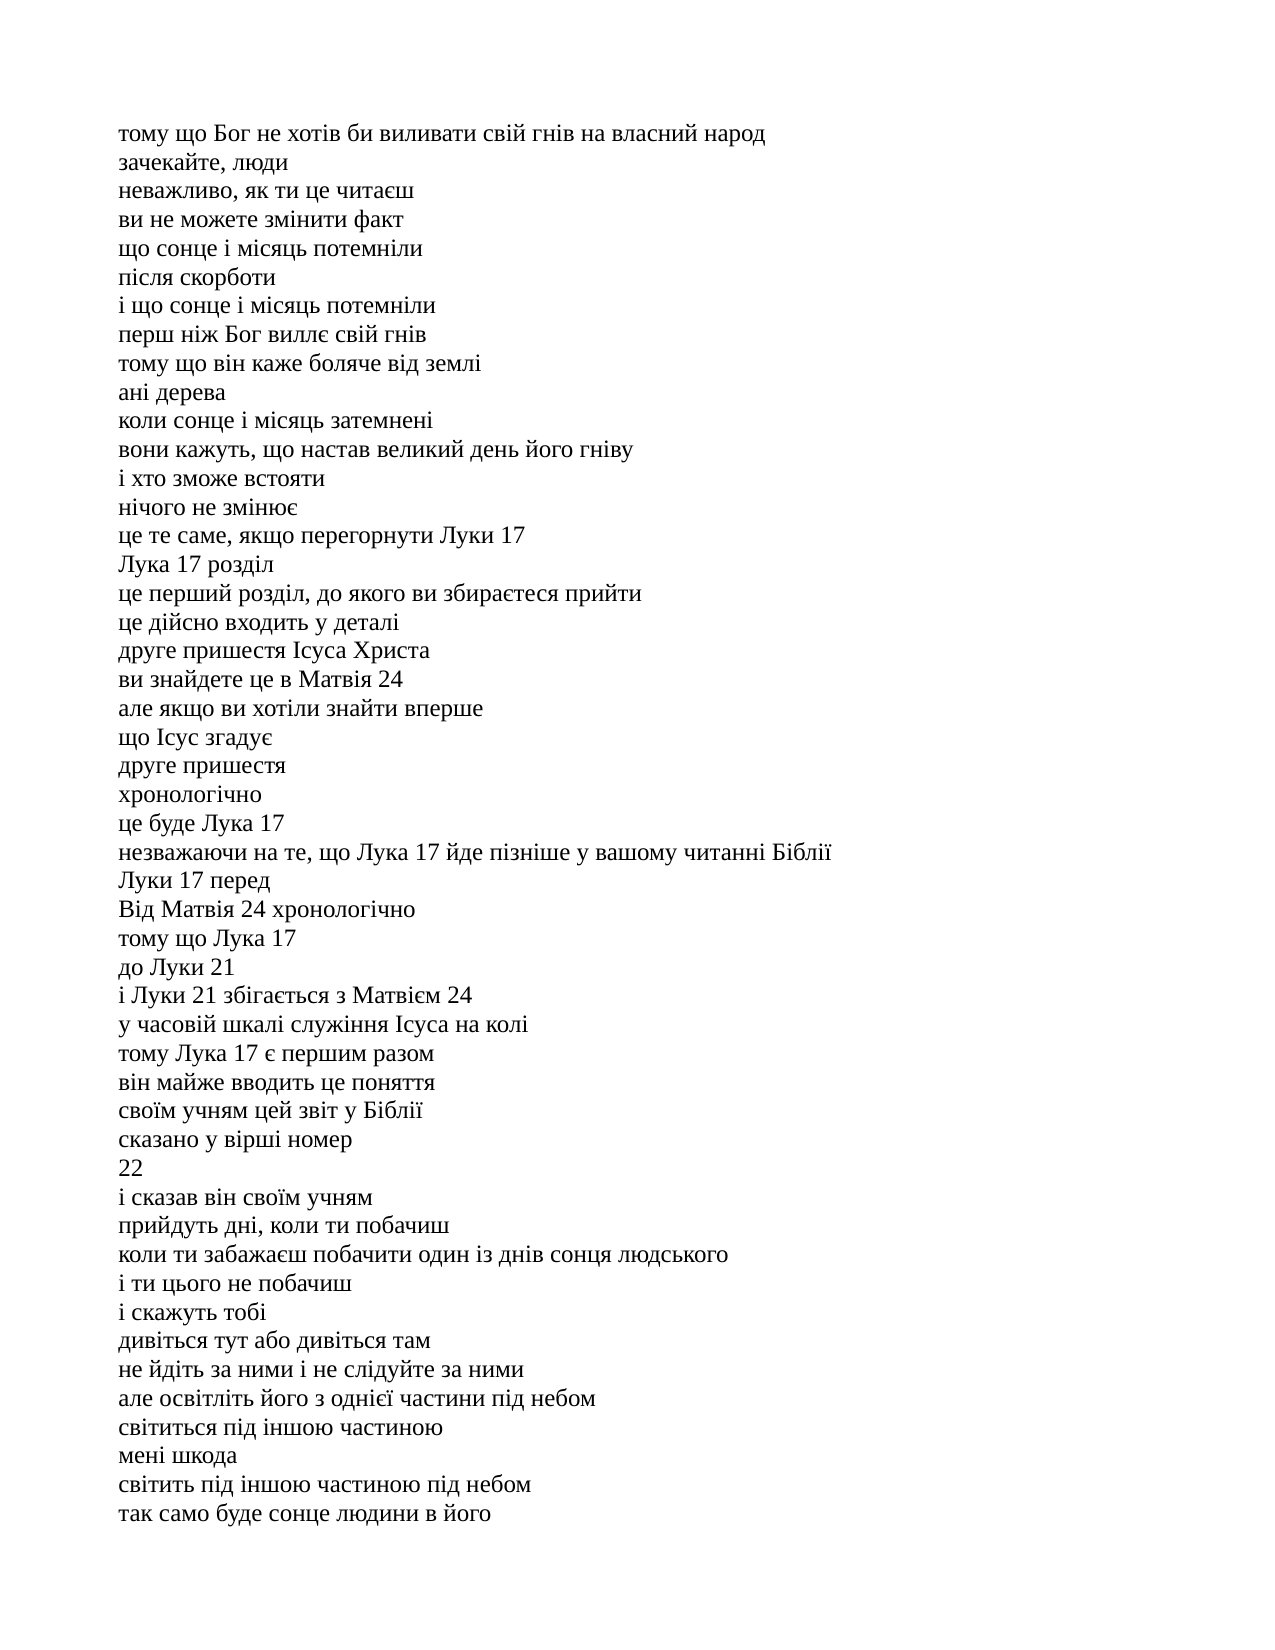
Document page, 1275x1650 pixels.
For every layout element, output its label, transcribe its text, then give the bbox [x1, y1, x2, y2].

text Лука 17 розділ [118, 549, 1157, 578]
text світить під іншою частиною під небом [118, 1469, 1157, 1498]
text так само буде сонце людини в його [118, 1498, 1157, 1527]
text що Ісус згадує [118, 722, 1157, 751]
text вони кажуть, що настав великий день його гніву [118, 434, 1157, 463]
text дивіться тут або дивіться там [118, 1326, 1157, 1354]
text і сказав він своїм учням [118, 1182, 1157, 1211]
text і що сонце і місяць потемніли [118, 291, 1157, 319]
text але якщо ви хотіли знайти вперше [118, 693, 1157, 722]
text сказано у вірші номер [118, 1124, 1157, 1153]
text 22 [118, 1153, 1157, 1182]
text після скорботи [118, 262, 1157, 291]
text тому що Бог не хотів би виливати свій гнів на власний народ [118, 118, 1157, 147]
text світиться під іншою частиною [118, 1412, 1157, 1441]
text тому що він каже боляче від землі [118, 348, 1157, 377]
text це буде Лука 17 [118, 808, 1157, 837]
text це перший розділ, до якого ви збираєтеся прийти [118, 578, 1157, 607]
text це дійсно входить у деталі [118, 607, 1157, 636]
text тому Лука 17 є першим разом [118, 1038, 1157, 1067]
text незважаючи на те, що Лука 17 йде пізніше у вашому читанні Біблії [118, 837, 1157, 866]
text до Луки 21 [118, 952, 1157, 981]
text коли сонце і місяць затемнені [118, 406, 1157, 434]
text не йдіть за ними і не слідуйте за ними [118, 1354, 1157, 1383]
text ви не можете змінити факт [118, 204, 1157, 233]
text і скажуть тобі [118, 1297, 1157, 1326]
text це те саме, якщо перегорнути Луки 17 [118, 521, 1157, 549]
text і хто зможе встояти [118, 463, 1157, 492]
text неважливо, як ти це читаєш [118, 176, 1157, 204]
text зачекайте, люди [118, 147, 1157, 176]
text у часовій шкалі служіння Ісуса на колі [118, 1009, 1157, 1038]
text ані дерева [118, 377, 1157, 406]
text друге пришестя [118, 751, 1157, 779]
text коли ти забажаєш побачити один із днів сонця людського [118, 1239, 1157, 1268]
text ви знайдете це в Матвія 24 [118, 664, 1157, 693]
text Від Матвія 24 хронологічно [118, 894, 1157, 923]
text він майже вводить це поняття [118, 1067, 1157, 1096]
text що сонце і місяць потемніли [118, 233, 1157, 262]
text хронологічно [118, 779, 1157, 808]
text Луки 17 перед [118, 866, 1157, 894]
text своїм учням цей звіт у Біблії [118, 1096, 1157, 1124]
text друге пришестя Ісуса Христа [118, 636, 1157, 664]
text мені шкода [118, 1441, 1157, 1469]
text і Луки 21 збігається з Матвієм 24 [118, 981, 1157, 1009]
text але освітліть його з однієї частини під небом [118, 1383, 1157, 1412]
text прийдуть дні, коли ти побачиш [118, 1211, 1157, 1239]
text перш ніж Бог виллє свій гнів [118, 319, 1157, 348]
text і ти цього не побачиш [118, 1268, 1157, 1297]
text нічого не змінює [118, 492, 1157, 521]
text тому що Лука 17 [118, 923, 1157, 952]
